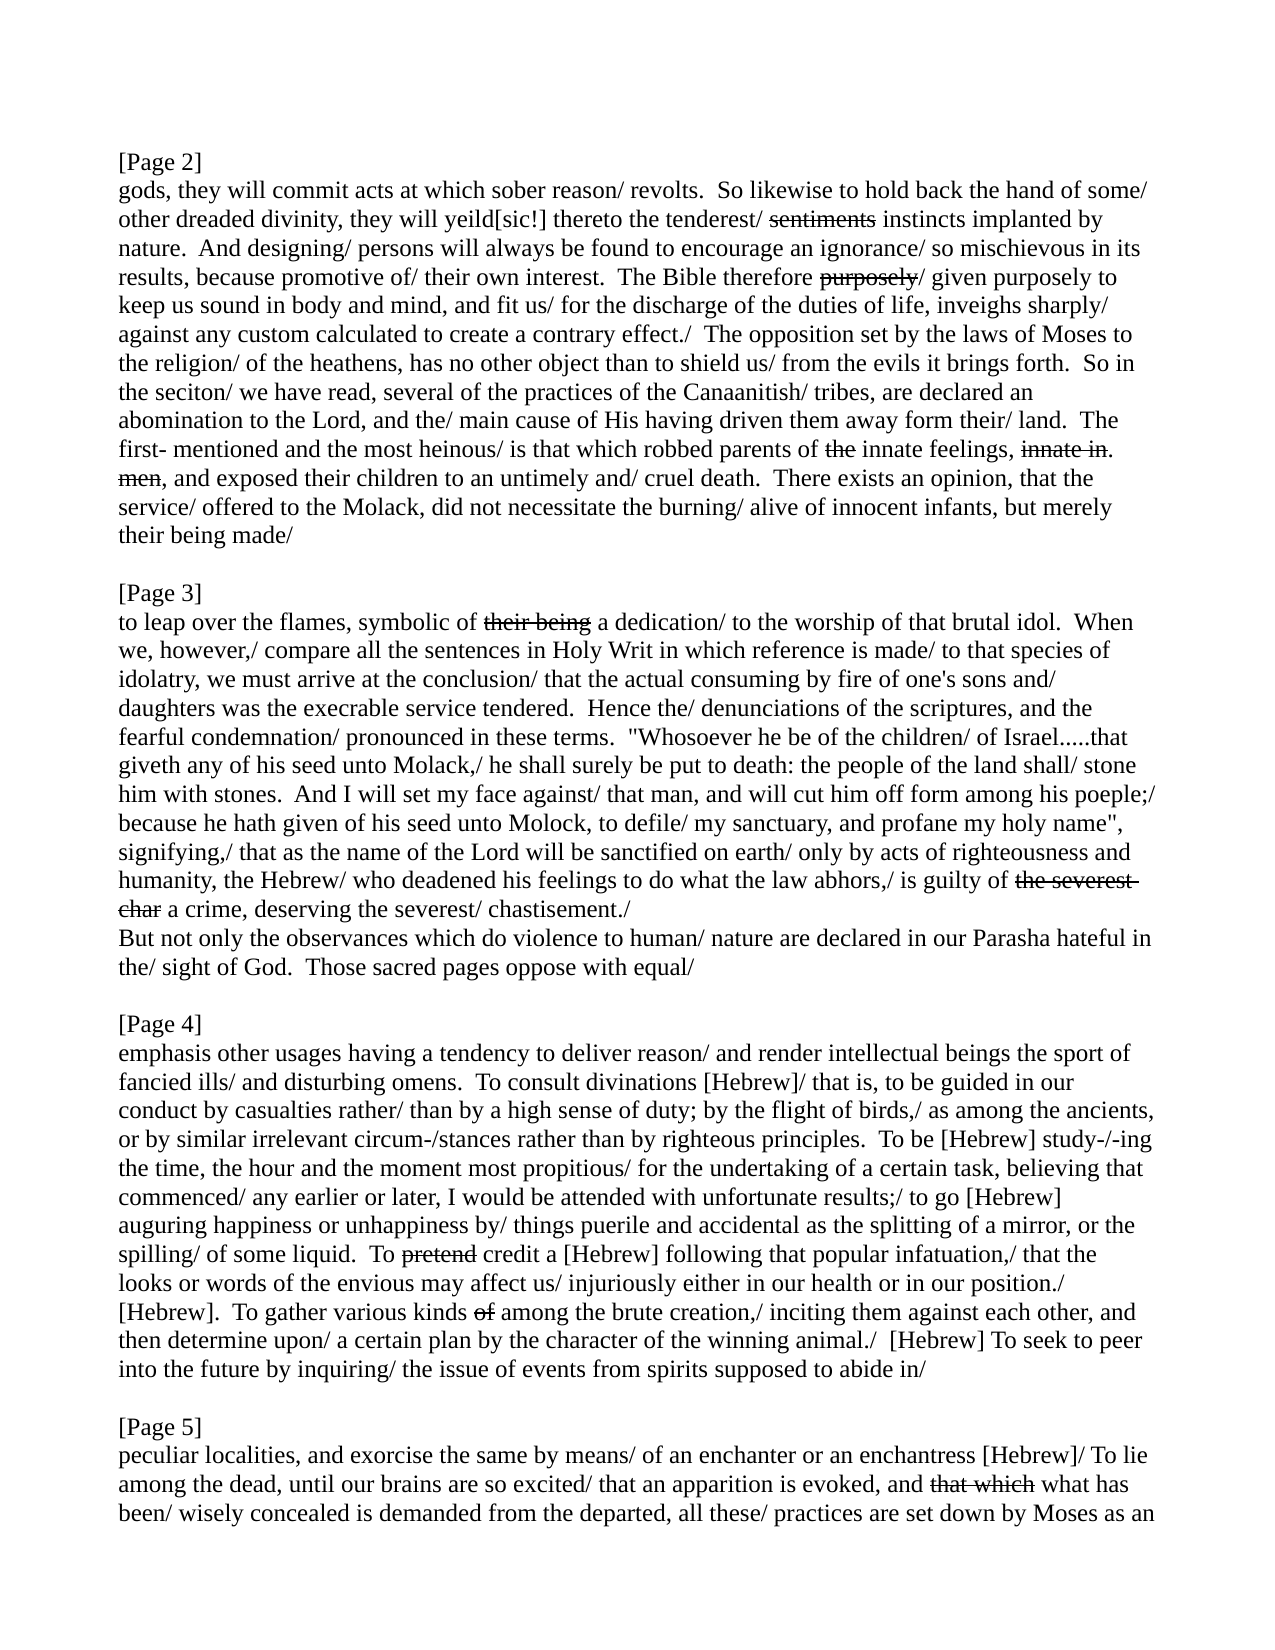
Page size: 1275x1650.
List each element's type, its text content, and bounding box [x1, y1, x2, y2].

text emphasis other usages having a tendency to deliver reason/ and render intellectual beings the sport of fancied ills/ and disturbing omens. To consult divinations [Hebrew]/ that is, to be guided in our conduct by casualties rather/ than by a high sense of duty; by the flight of birds,/ as among the ancients, or by similar irrelevant circum-/stances rather than by righteous principles. To be [Hebrew] study-/-ing the time, the hour and the moment most propitious/ for the undertaking of a certain task, believing that commenced/ any earlier or later, I would be attended with unfortunate results;/ to go [Hebrew] auguring happiness or unhappiness by/ things puerile and accidental as the splitting of a mirror, or the spilling/ of some liquid. To pretend credit a [Hebrew] following that popular infatuation,/ that the looks or words of the envious may affect us/ injuriously either in our health or in our position./ [Hebrew]. To gather various kinds of among the brute creation,/ inciting them against each other, and then determine upon/ a certain plan by the character of the winning animal./ [Hebrew] To seek to peer into the future by inquiring/ the issue of events from spirits supposed to abide in/ [118, 1038, 1157, 1383]
text peculiar localities, and exorcise the same by means/ of an enchanter or an enchantress [Hebrew]/ To lie among the dead, until our brains are so excited/ that an apparition is evoked, and that which what has been/ wisely concealed is demanded from the departed, all these/ practices are set down by Moses as an [118, 1441, 1157, 1527]
text to leap over the flames, symbolic of their being a dedication/ to the worship of that brutal idol. When we, however,/ compare all the sentences in Holy Writ in which reference is made/ to that species of idolatry, we must arrive at the conclusion/ that the actual consuming by fire of one's sons and/ daughters was the execrable service tendered. Hence the/ denunciations of the scriptures, and the fearful condemnation/ pronounced in these terms. "Whosoever he be of the children/ of Israel.....that giveth any of his seed unto Molack,/ he shall surely be put to death: the people of the land shall/ stone him with stones. And I will set my face against/ that man, and will cut him off form among his poeple;/ because he hath given of his seed unto Molock, to defile/ my sanctuary, and profane my holy name", signifying,/ that as the name of the Lord will be sanctified on earth/ only by acts of righteousness and humanity, the Hebrew/ who deadened his feelings to do what the law abhors,/ is guilty of the severest char a crime, deserving the severest/ chastisement./ [118, 607, 1157, 923]
text gods, they will commit acts at which sober reason/ revolts. So likewise to hold back the hand of some/ other dreaded divinity, they will yeild[sic!] thereto the tenderest/ sentiments instincts implanted by nature. And designing/ persons will always be found to encourage an ignorance/ so mischievous in its results, because promotive of/ their own interest. The Bible therefore purposely/ given purposely to keep us sound in body and mind, and fit us/ for the discharge of the duties of life, inveighs sharply/ against any custom calculated to create a contrary effect./ The opposition set by the laws of Moses to the religion/ of the heathens, has no other object than to shield us/ from the evils it brings forth. So in the seciton/ we have read, several of the practices of the Canaanitish/ tribes, are declared an abomination to the Lord, and the/ main cause of His having driven them away form their/ land. The first- mentioned and the most heinous/ is that which robbed parents of the innate feelings, innate in. men, and exposed their children to an untimely and/ cruel death. There exists an opinion, that the service/ offered to the Molack, did not necessitate the burning/ alive of innocent infants, but merely their being made/ [118, 176, 1157, 549]
text [Page 5] [118, 1412, 1157, 1441]
text But not only the observances which do violence to human/ nature are declared in our Parasha hateful in the/ sight of God. Those sacred pages oppose with equal/ [118, 923, 1157, 981]
text [Page 3] [118, 578, 1157, 607]
text [Page 2] [118, 147, 1157, 176]
text [Page 4] [118, 1009, 1157, 1038]
